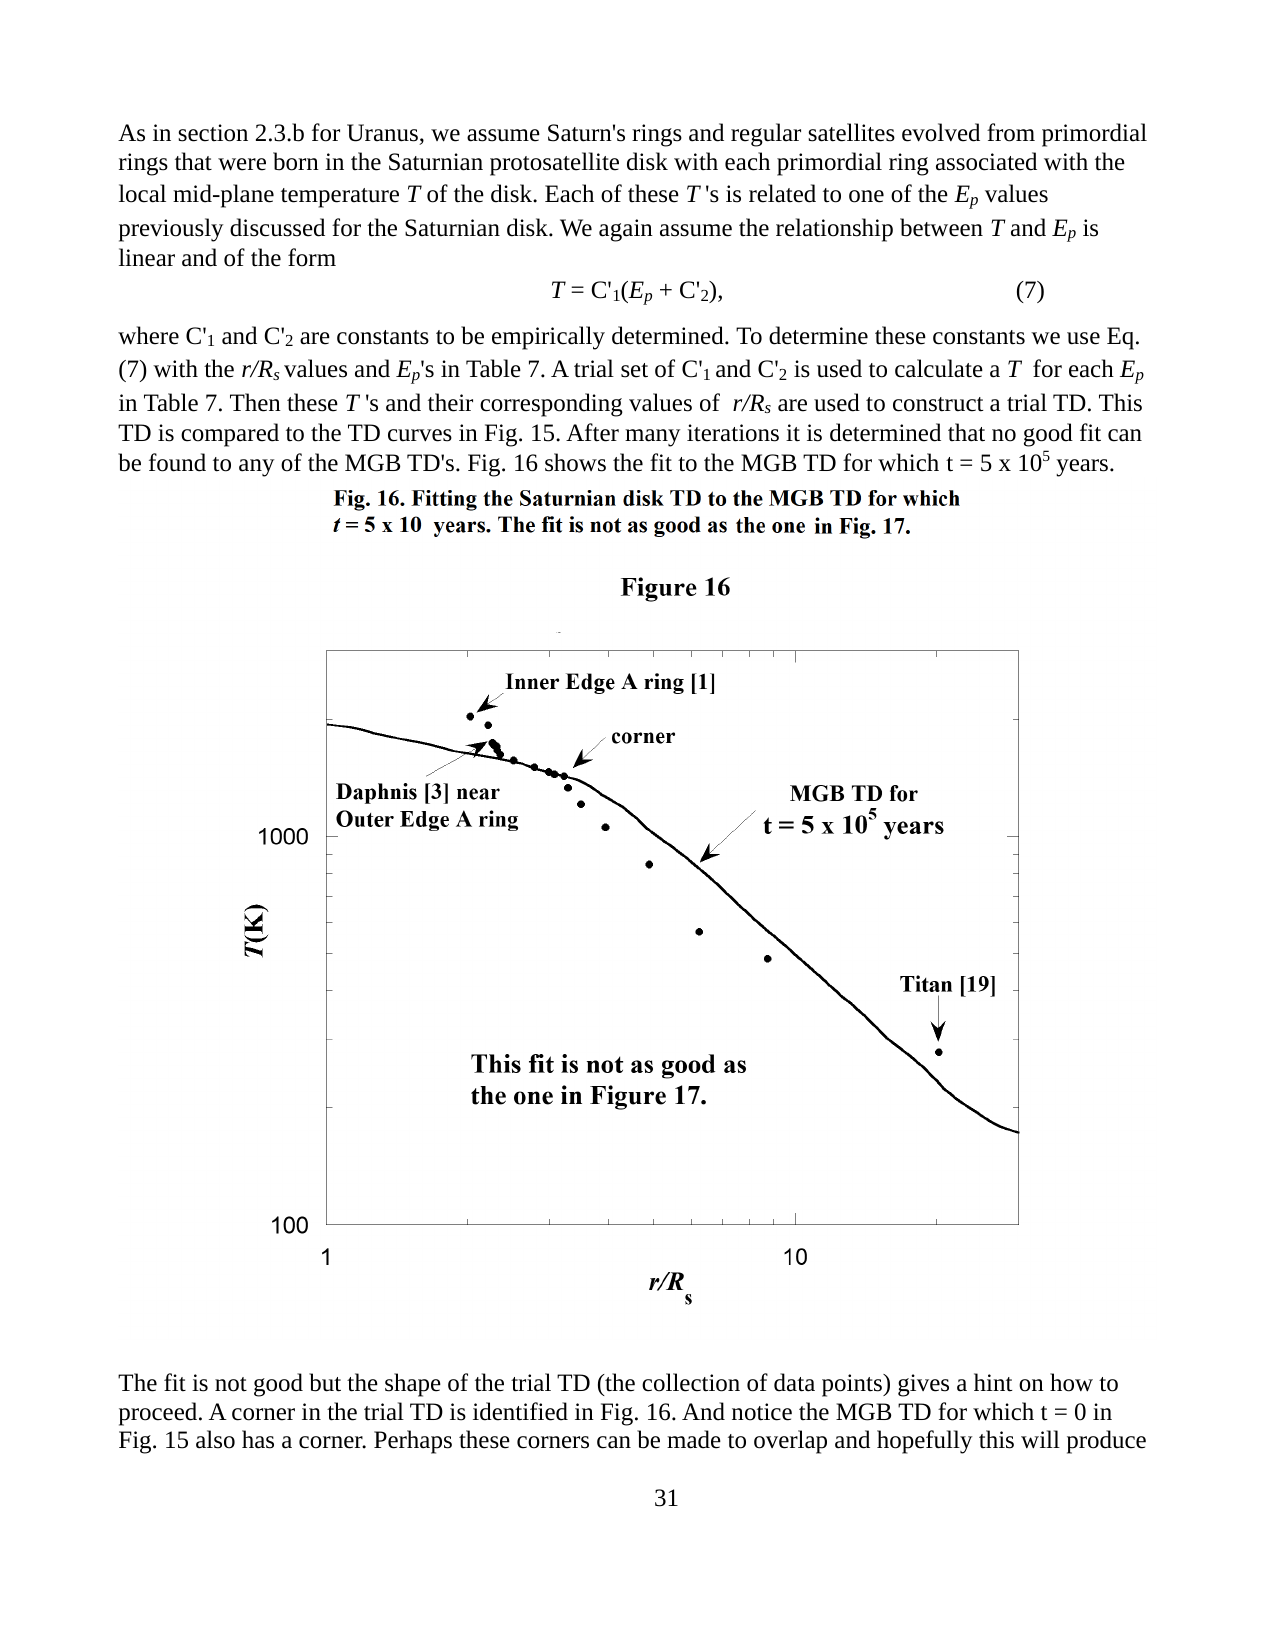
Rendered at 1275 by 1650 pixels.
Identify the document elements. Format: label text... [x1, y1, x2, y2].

text The fit is not good but the shape of the trial TD (the collection of data points) gives a hint on how to proceed. A corner in the trial TD is identified in Fig. 16. And notice the MGB TD for which t = 0 in Fig. 15 also has a corner. Perhaps these corners can be made to overlap and hopefully this will produce [118, 1368, 1157, 1454]
text 31 [118, 1483, 1157, 1512]
picture [118, 477, 1157, 1340]
text As in section 2.3.b for Uranus, we assume Saturn's rings and regular satellites evolved from primordial rings that were born in the Saturnian protosatellite disk with each primordial ring associated with the local mid-plane temperature T of the disk. Each of these T 's is related to one of the Ep values previously discussed for the Saturnian disk. We again assume the relationship between T and Ep is linear and of the form [118, 118, 1157, 271]
text T = C'1(Ep + C'2), (7) [118, 271, 1157, 305]
text where C'1 and C'2 are constants to be empirically determined. To determine these constants we use Eq. (7) with the r/Rs values and Ep's in Table 7. A trial set of C'1 and C'2 is used to calculate a T for each Ep in Table 7. Then these T 's and their corresponding values of r/Rs are used to construct a trial TD. This TD is compared to the TD curves in Fig. 15. After many iterations it is determined that no good fit can be found to any of the MGB TD's. Fig. 16 shows the fit to the MGB TD for which t = 5 x 105 years. [118, 317, 1157, 477]
